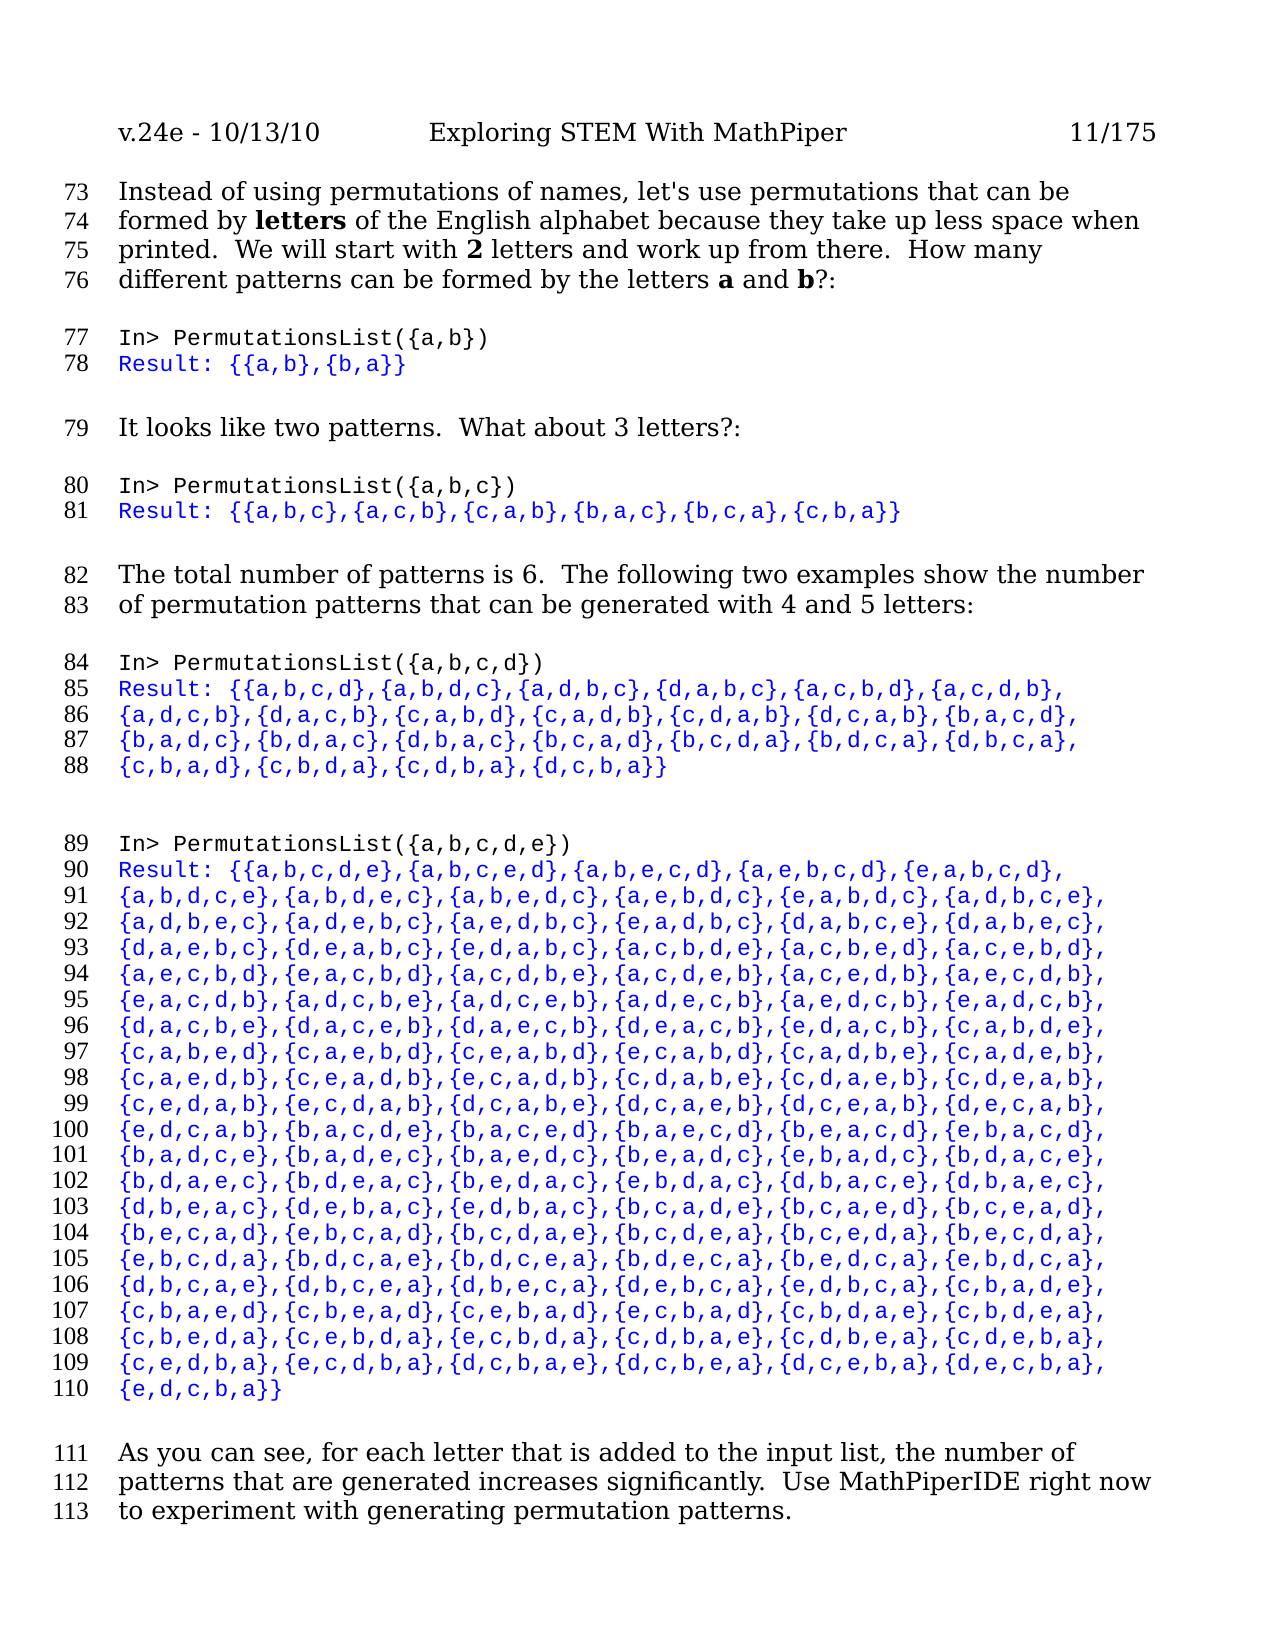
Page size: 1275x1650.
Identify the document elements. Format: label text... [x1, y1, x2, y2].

text Result: {{a,b,c,d},{a,b,d,c},{a,d,b,c},{d,a,b,c},{a,c,b,d},{a,c,d,b},{a,d,c,b},{d,a,c,b},{c,a,b,d},{c,a,d,b},{c,d,a,b},{d,c,a,b},{b,a,c,d},{b,a,d,c},{b,d,a,c},{d,b,a,c},{b,c,a,d},{b,c,d,a},{b,d,c,a},{d,b,c,a},{c,b,a,d},{c,b,d,a},{c,d,b,a},{d,c,b,a}} [118, 677, 1157, 781]
text The total number of patterns is 6. The following two examples show the number of permutation patterns that can be generated with 4 and 5 letters: [118, 561, 1157, 619]
text In> PermutationsList({a,b,c,d,e}) [118, 833, 1157, 858]
text As you can see, for each letter that is added to the input list, the number of patterns that are generated increases significantly. Use MathPiperIDE right now to experiment with generating permutation patterns. [118, 1438, 1157, 1526]
text In> PermutationsList({a,b}) [118, 326, 1157, 352]
text In> PermutationsList({a,b,c,d}) [118, 651, 1157, 677]
text Result: {{a,b},{b,a}} [118, 352, 1157, 378]
text Result: {{a,b,c,d,e},{a,b,c,e,d},{a,b,e,c,d},{a,e,b,c,d},{e,a,b,c,d},{a,b,d,c,e},{a,b,d,e,c},{a,b,e,d,c},{a,e,b,d,c},{e,a,b,d,c},{a,d,b,c,e},{a,d,b,e,c},{a,d,e,b,c},{a,e,d,b,c},{e,a,d,b,c},{d,a,b,c,e},{d,a,b,e,c},{d,a,e,b,c},{d,e,a,b,c},{e,d,a,b,c},{a,c,b,d,e},{a,c,b,e,d},{a,c,e,b,d},{a,e,c,b,d},{e,a,c,b,d},{a,c,d,b,e},{a,c,d,e,b},{a,c,e,d,b},{a,e,c,d,b},{e,a,c,d,b},{a,d,c,b,e},{a,d,c,e,b},{a,d,e,c,b},{a,e,d,c,b},{e,a,d,c,b},{d,a,c,b,e},{d,a,c,e,b},{d,a,e,c,b},{d,e,a,c,b},{e,d,a,c,b},{c,a,b,d,e},{c,a,b,e,d},{c,a,e,b,d},{c,e,a,b,d},{e,c,a,b,d},{c,a,d,b,e},{c,a,d,e,b},{c,a,e,d,b},{c,e,a,d,b},{e,c,a,d,b},{c,d,a,b,e},{c,d,a,e,b},{c,d,e,a,b},{c,e,d,a,b},{e,c,d,a,b},{d,c,a,b,e},{d,c,a,e,b},{d,c,e,a,b},{d,e,c,a,b},{e,d,c,a,b},{b,a,c,d,e},{b,a,c,e,d},{b,a,e,c,d},{b,e,a,c,d},{e,b,a,c,d},{b,a,d,c,e},{b,a,d,e,c},{b,a,e,d,c},{b,e,a,d,c},{e,b,a,d,c},{b,d,a,c,e},{b,d,a,e,c},{b,d,e,a,c},{b,e,d,a,c},{e,b,d,a,c},{d,b,a,c,e},{d,b,a,e,c},{d,b,e,a,c},{d,e,b,a,c},{e,d,b,a,c},{b,c,a,d,e},{b,c,a,e,d},{b,c,e,a,d},{b,e,c,a,d},{e,b,c,a,d},{b,c,d,a,e},{b,c,d,e,a},{b,c,e,d,a},{b,e,c,d,a},{e,b,c,d,a},{b,d,c,a,e},{b,d,c,e,a},{b,d,e,c,a},{b,e,d,c,a},{e,b,d,c,a},{d,b,c,a,e},{d,b,c,e,a},{d,b,e,c,a},{d,e,b,c,a},{e,d,b,c,a},{c,b,a,d,e},{c,b,a,e,d},{c,b,e,a,d},{c,e,b,a,d},{e,c,b,a,d},{c,b,d,a,e},{c,b,d,e,a},{c,b,e,d,a},{c,e,b,d,a},{e,c,b,d,a},{c,d,b,a,e},{c,d,b,e,a},{c,d,e,b,a},{c,e,d,b,a},{e,c,d,b,a},{d,c,b,a,e},{d,c,b,e,a},{d,c,e,b,a},{d,e,c,b,a},{e,d,c,b,a}} [118, 858, 1157, 1403]
text Instead of using permutations of names, let's use permutations that can be formed by letters of the English alphabet because they take up less space when printed. We will start with 2 letters and work up from there. How many different patterns can be formed by the letters a and b?: [118, 177, 1157, 294]
text Result: {{a,b,c},{a,c,b},{c,a,b},{b,a,c},{b,c,a},{c,b,a}} [118, 500, 1157, 526]
text It looks like two patterns. What about 3 letters?: [118, 413, 1157, 442]
text In> PermutationsList({a,b,c}) [118, 474, 1157, 500]
